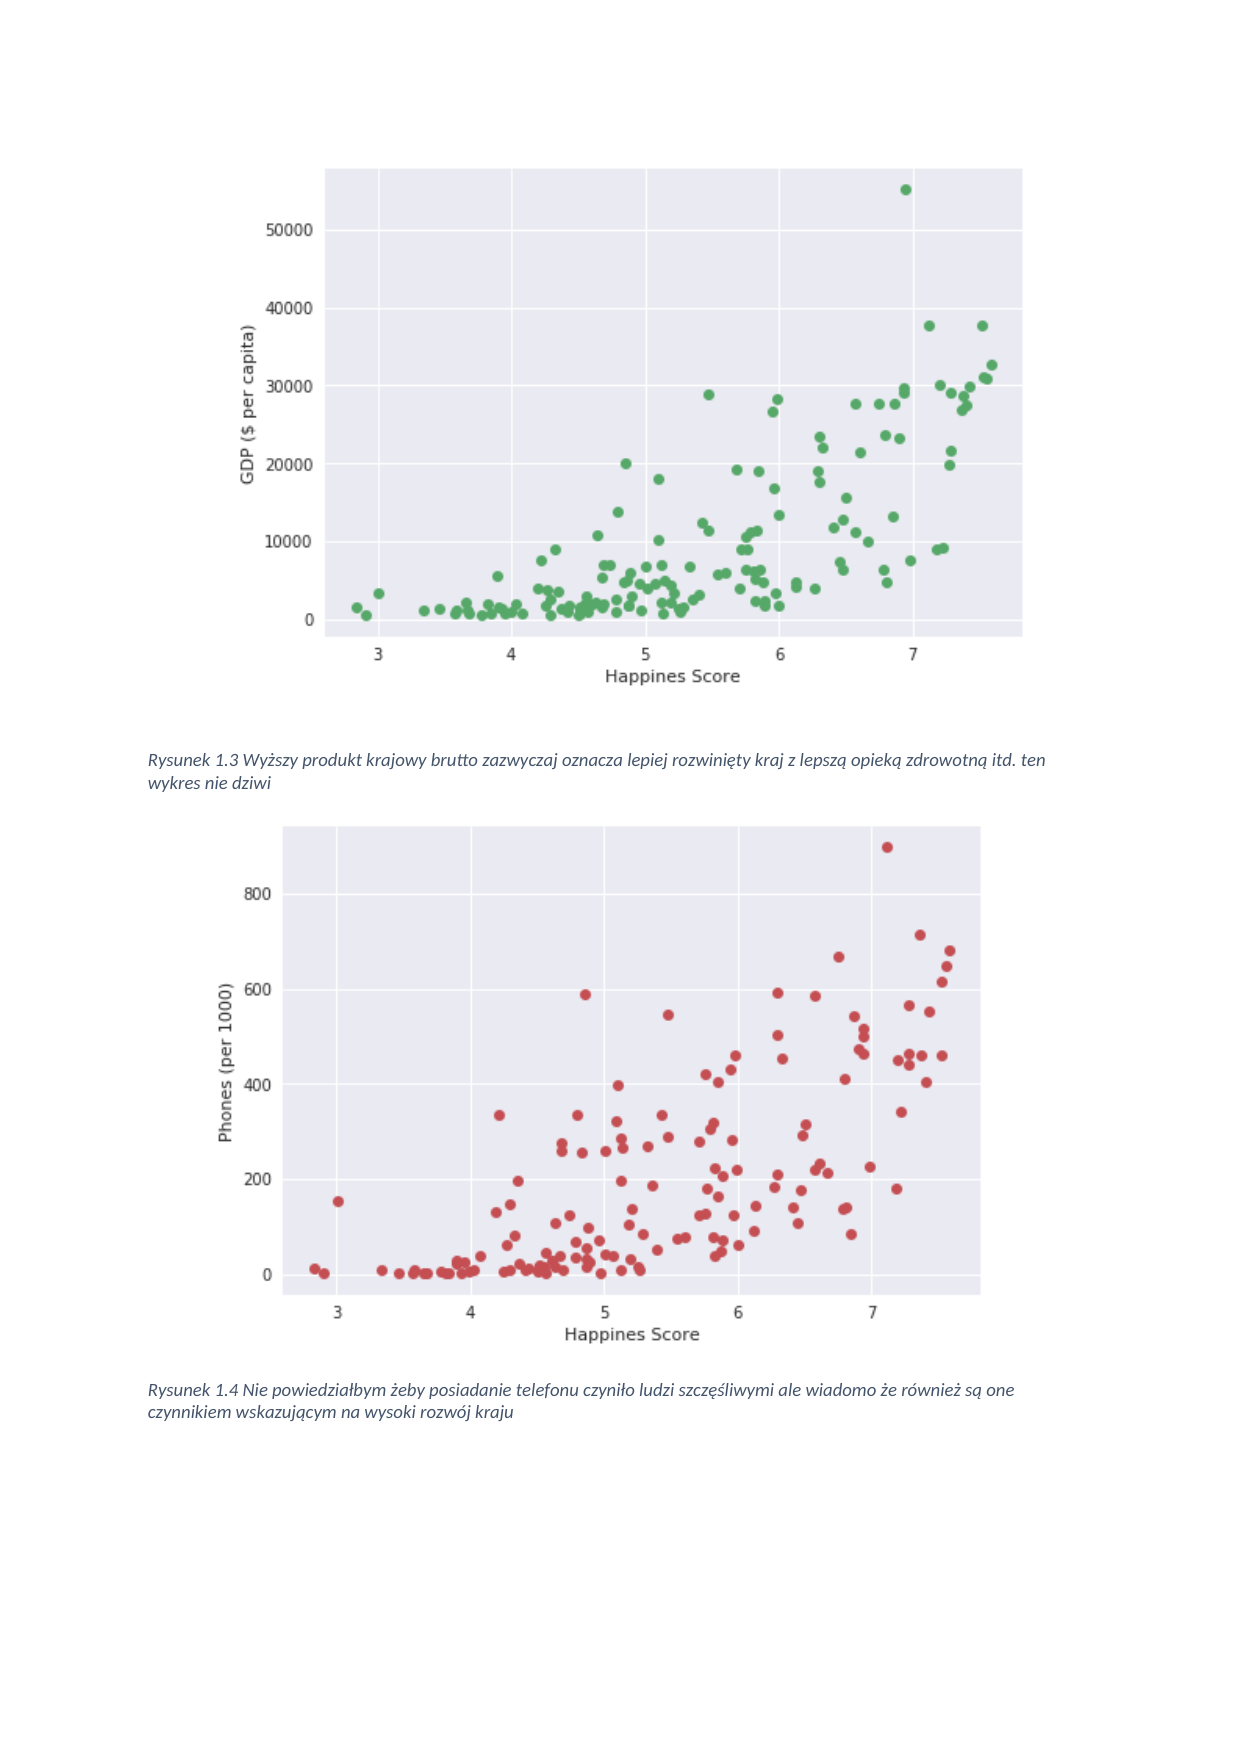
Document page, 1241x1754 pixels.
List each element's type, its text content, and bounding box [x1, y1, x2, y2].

text Rysunek 1.4 Nie powiedziałbym żeby posiadanie telefonu czyniło ludzi szczęśliwymi ale wiadomo że również są one czynnikiem wskazującym na wysoki rozwój kraju [148, 1378, 1093, 1424]
text Rysunek 1.3 Wyższy produkt krajowy brutto zazwyczaj oznacza lepiej rozwinięty kraj z lepszą opieką zdrowotną itd. ten wykres nie dziwi [148, 748, 1093, 794]
